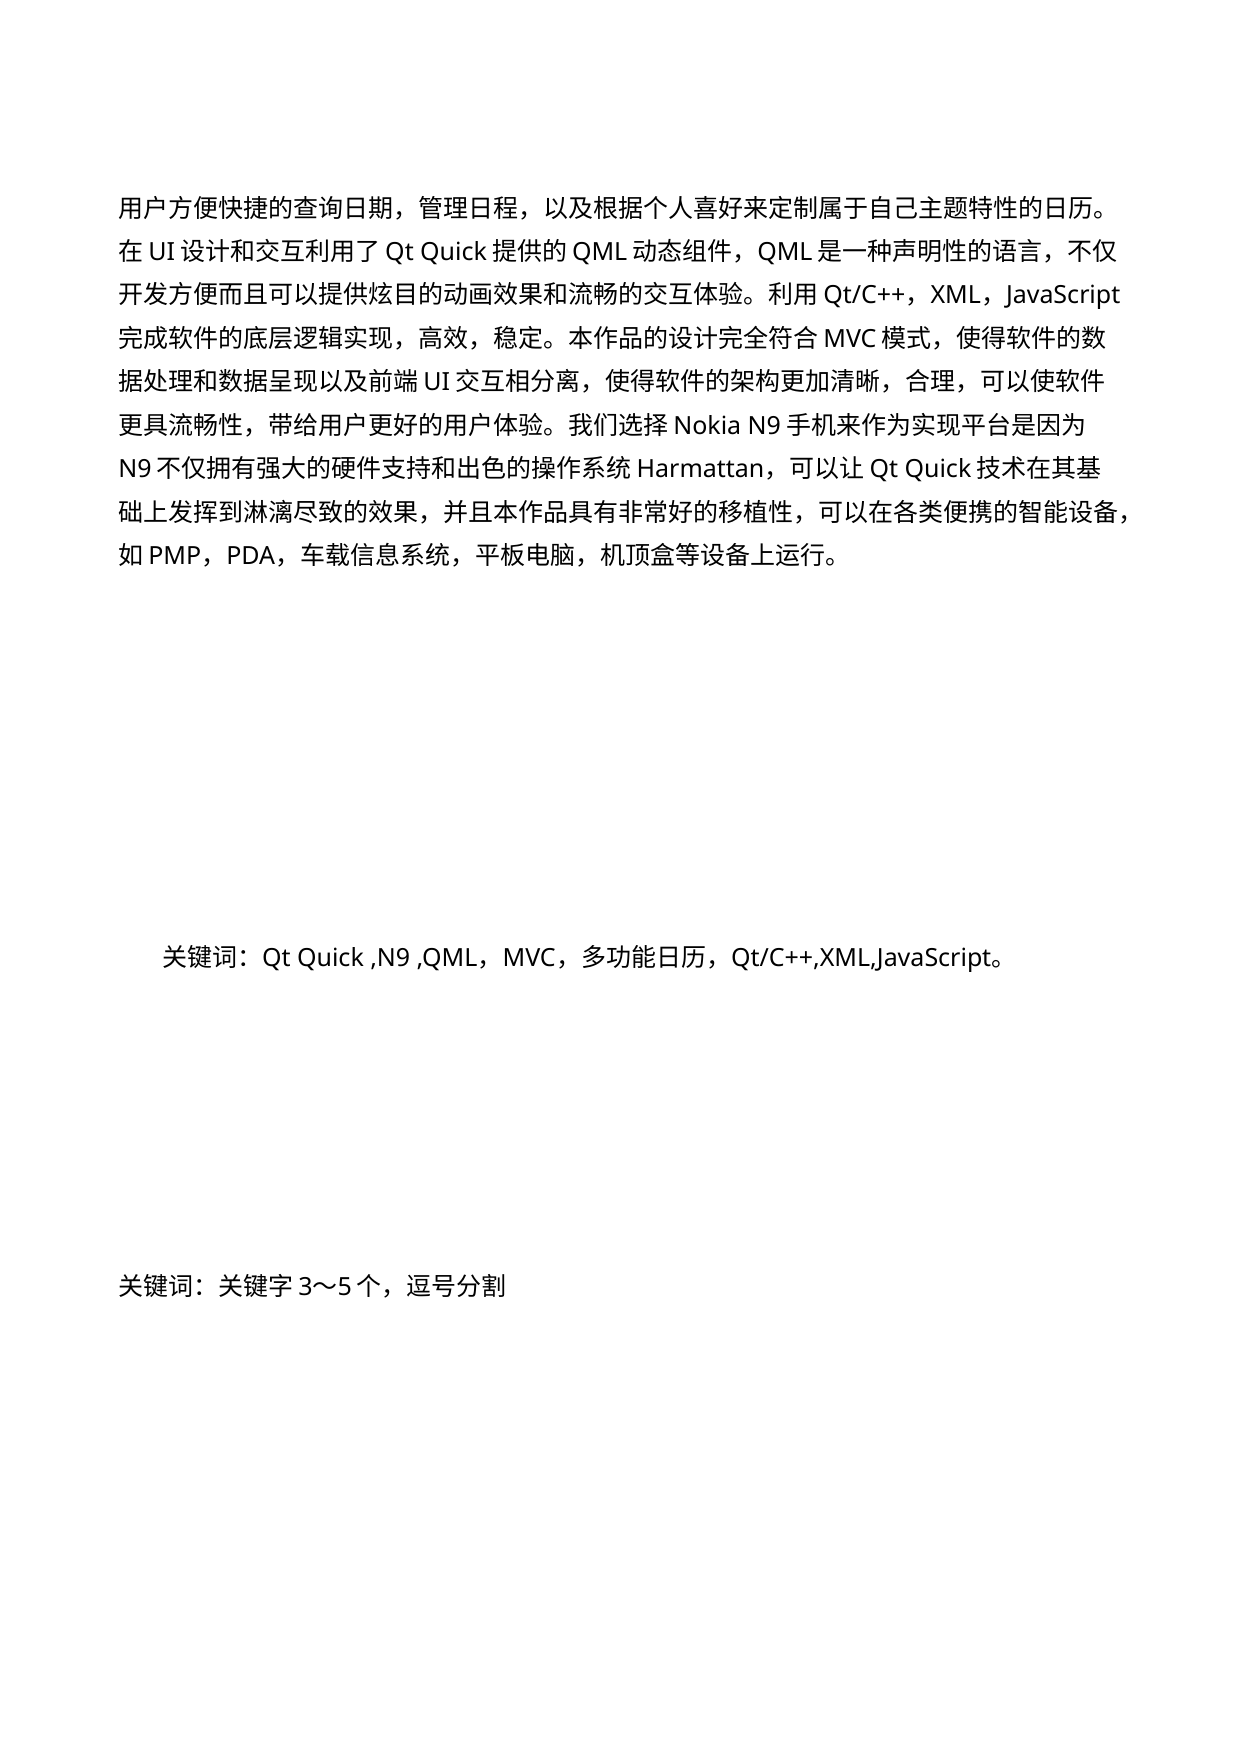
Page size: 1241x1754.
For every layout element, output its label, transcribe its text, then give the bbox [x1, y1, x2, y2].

text 关键词：关键字3～5个，逗号分割 [118, 1267, 1122, 1303]
text 本作品是基于Nokia Qt Quick技术实现的一个集公农历日期查询，日程管理，天气预报，节日详情查询，个性化设置的智能手机软件，并且集成了Google地图的功能，可以让用户方便快捷的查询日期，管理日程，以及根据个人喜好来定制属于自己主题特性的日历。在UI设计和交互利用了Qt Quick提供的QML动态组件，QML是一种声明性的语言，不仅开发方便而且可以提供炫目的动画效果和流畅的交互体验。利用Qt/C++，XML，JavaScript完成软件的底层逻辑实现，高效，稳定。本作品的设计完全符合MVC模式，使得软件的数据处理和数据呈现以及前端UI交互相分离，使得软件的架构更加清晰，合理，可以使软件更具流畅性，带给用户更好的用户体验。我们选择Nokia N9手机来作为实现平台是因为N9不仅拥有强大的硬件支持和出色的操作系统Harmattan，可以让Qt Quick技术在其基础上发挥到淋漓尽致的效果，并且本作品具有非常好的移植性，可以在各类便携的智能设备，如PMP，PDA，车载信息系统，平板电脑，机顶盒等设备上运行。 [118, 188, 1122, 572]
text 关键词：Qt Quick ,N9 ,QML，MVC，多功能日历，Qt/C++,XML,JavaScript。 [118, 938, 1122, 974]
